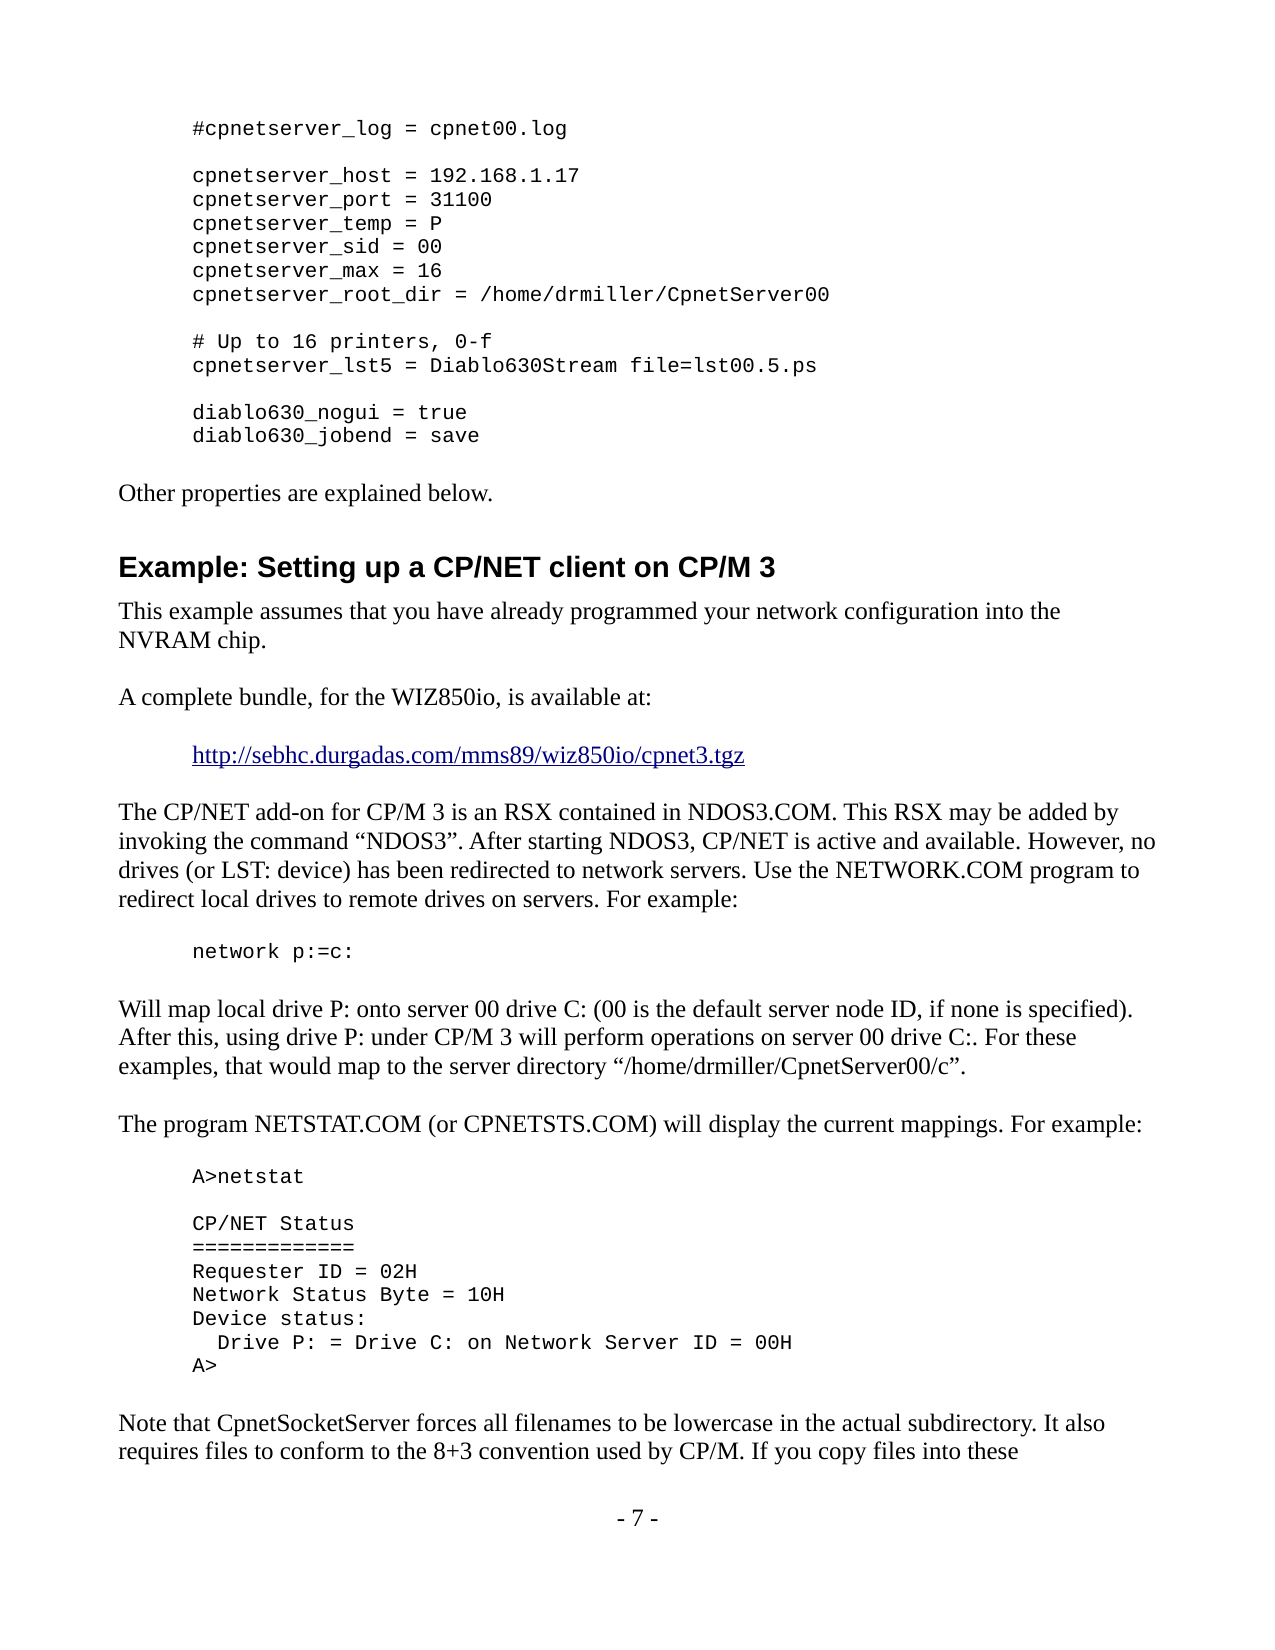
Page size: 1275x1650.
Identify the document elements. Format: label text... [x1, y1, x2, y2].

text cpnetserver_lst5 = Diablo630Stream file=lst00.5.ps [192, 354, 1157, 378]
text Device status: [192, 1308, 1157, 1332]
text Network Status Byte = 10H [192, 1284, 1157, 1308]
text network p:=c: [192, 941, 1157, 965]
text The program NETSTAT.COM (or CPNETSTS.COM) will display the current mappings. For example: [118, 1109, 1157, 1137]
text cpnetserver_temp = P [192, 213, 1157, 236]
text The CP/NET add-on for CP/M 3 is an RSX contained in NDOS3.COM. This RSX may be added by invoking the command “NDOS3”. After starting NDOS3, CP/NET is active and available. However, no drives (or LST: device) has been redirected to network servers. Use the NETWORK.COM program to redirect local drives to remote drives on servers. For example: [118, 797, 1157, 912]
text cpnetserver_root_dir = /home/drmiller/CpnetServer00 [192, 284, 1157, 307]
text cpnetserver_sid = 00 [192, 236, 1157, 260]
text Requester ID = 02H [192, 1261, 1157, 1284]
text Other properties are explained below. [118, 478, 1157, 507]
text A> [192, 1355, 1157, 1379]
text Will map local drive P: onto server 00 drive C: (00 is the default server node ID, if none is specified). After this, using drive P: under CP/M 3 will perform operations on server 00 drive C:. For these examples, that would map to the server directory “/home/drmiller/CpnetServer00/c”. [118, 994, 1157, 1080]
text diablo630_nogui = true [192, 402, 1157, 426]
text A complete bundle, for the WIZ850io, is available at: [118, 682, 1157, 711]
text Drive P: = Drive C: on Network Server ID = 00H [192, 1332, 1157, 1355]
subtitle Example: Setting up a CP/NET client on CP/M 3 [118, 550, 1157, 584]
text cpnetserver_max = 16 [192, 260, 1157, 284]
text A>netstat [192, 1166, 1157, 1190]
text Note that CpnetSocketServer forces all filenames to be lowercase in the actual subdirectory. It also requires files to conform to the 8+3 convention used by CP/M. If you copy files into these [118, 1408, 1157, 1465]
text # Up to 16 printers, 0-f [192, 331, 1157, 354]
text ============= [192, 1237, 1157, 1261]
text cpnetserver_host = 192.168.1.17 [192, 165, 1157, 189]
text diablo630_jobend = save [192, 426, 1157, 449]
text CP/NET Status [192, 1213, 1157, 1237]
text #cpnetserver_log = cpnet00.log [192, 118, 1157, 142]
text This example assumes that you have already programmed your network configuration into the NVRAM chip. [118, 596, 1157, 654]
text cpnetserver_port = 31100 [192, 189, 1157, 213]
text http://sebhc.durgadas.com/mms89/wiz850io/cpnet3.tgz [192, 740, 1157, 769]
